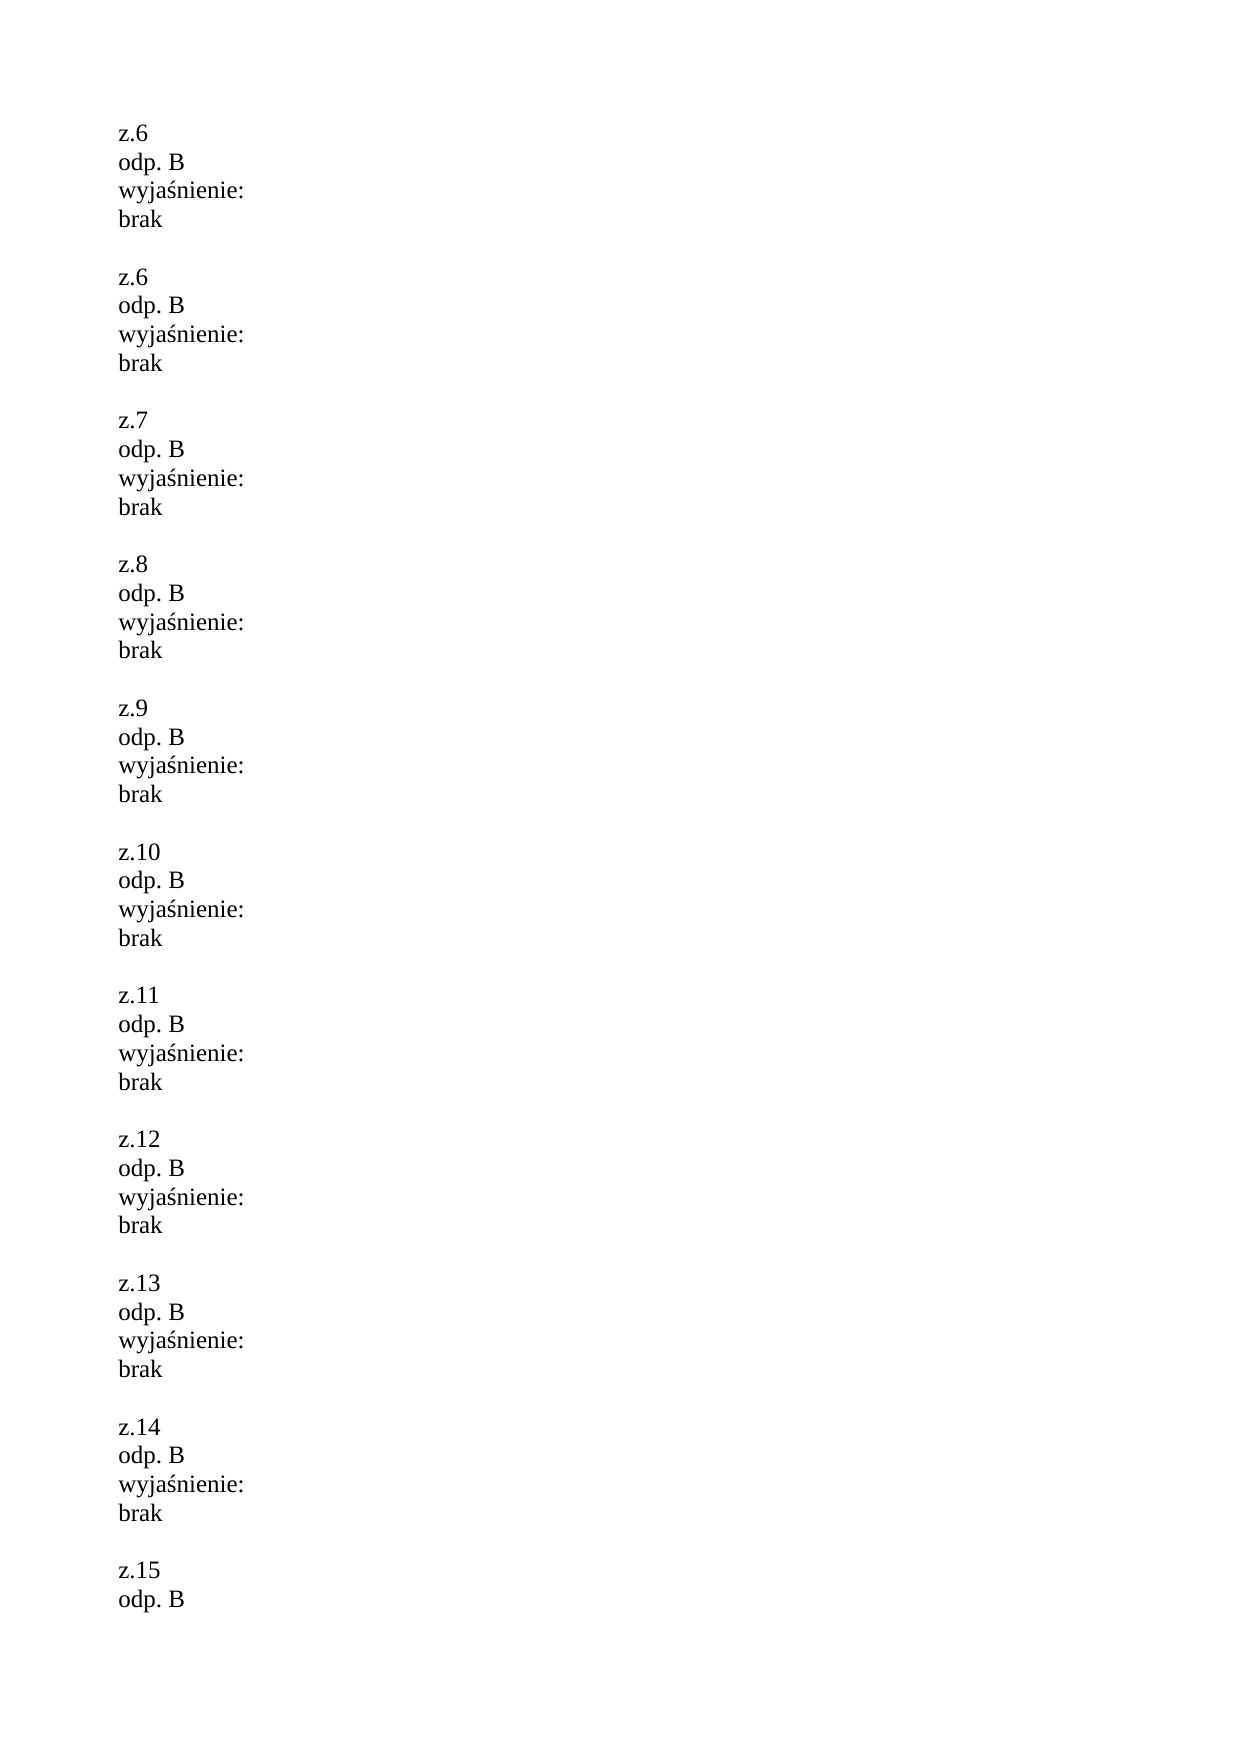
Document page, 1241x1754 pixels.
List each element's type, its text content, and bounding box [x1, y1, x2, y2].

text odp. B [118, 866, 1122, 894]
text brak [118, 1354, 1122, 1383]
text brak [118, 923, 1122, 952]
text brak [118, 204, 1122, 233]
text z.8 [118, 549, 1122, 578]
text wyjaśnienie: [118, 894, 1122, 923]
text brak [118, 1211, 1122, 1239]
text z.6 [118, 118, 1122, 147]
text odp. B [118, 1153, 1122, 1182]
text wyjaśnienie: [118, 751, 1122, 779]
text wyjaśnienie: [118, 1469, 1122, 1498]
text odp. B [118, 1297, 1122, 1326]
text brak [118, 636, 1122, 664]
text z.10 [118, 837, 1122, 866]
text brak [118, 348, 1122, 377]
text odp. B [118, 578, 1122, 607]
text brak [118, 1498, 1122, 1527]
text z.15 [118, 1556, 1122, 1584]
text wyjaśnienie: [118, 1038, 1122, 1067]
text z.11 [118, 981, 1122, 1009]
text odp. B [118, 147, 1122, 176]
text brak [118, 779, 1122, 808]
text wyjaśnienie: [118, 1326, 1122, 1354]
text wyjaśnienie: [118, 1182, 1122, 1211]
text z.9 [118, 693, 1122, 722]
text z.12 [118, 1124, 1122, 1153]
text odp. B [118, 1441, 1122, 1469]
text brak [118, 492, 1122, 521]
text odp. B [118, 291, 1122, 319]
text wyjaśnienie: [118, 176, 1122, 204]
text brak [118, 1067, 1122, 1096]
text z.13 [118, 1268, 1122, 1297]
text z.6 [118, 262, 1122, 291]
text wyjaśnienie: [118, 319, 1122, 348]
text z.7 [118, 406, 1122, 434]
text odp. B [118, 722, 1122, 751]
text odp. B [118, 434, 1122, 463]
text z.14 [118, 1412, 1122, 1441]
text wyjaśnienie: [118, 607, 1122, 636]
text odp. B [118, 1584, 1122, 1613]
text wyjaśnienie: [118, 463, 1122, 492]
text odp. B [118, 1009, 1122, 1038]
